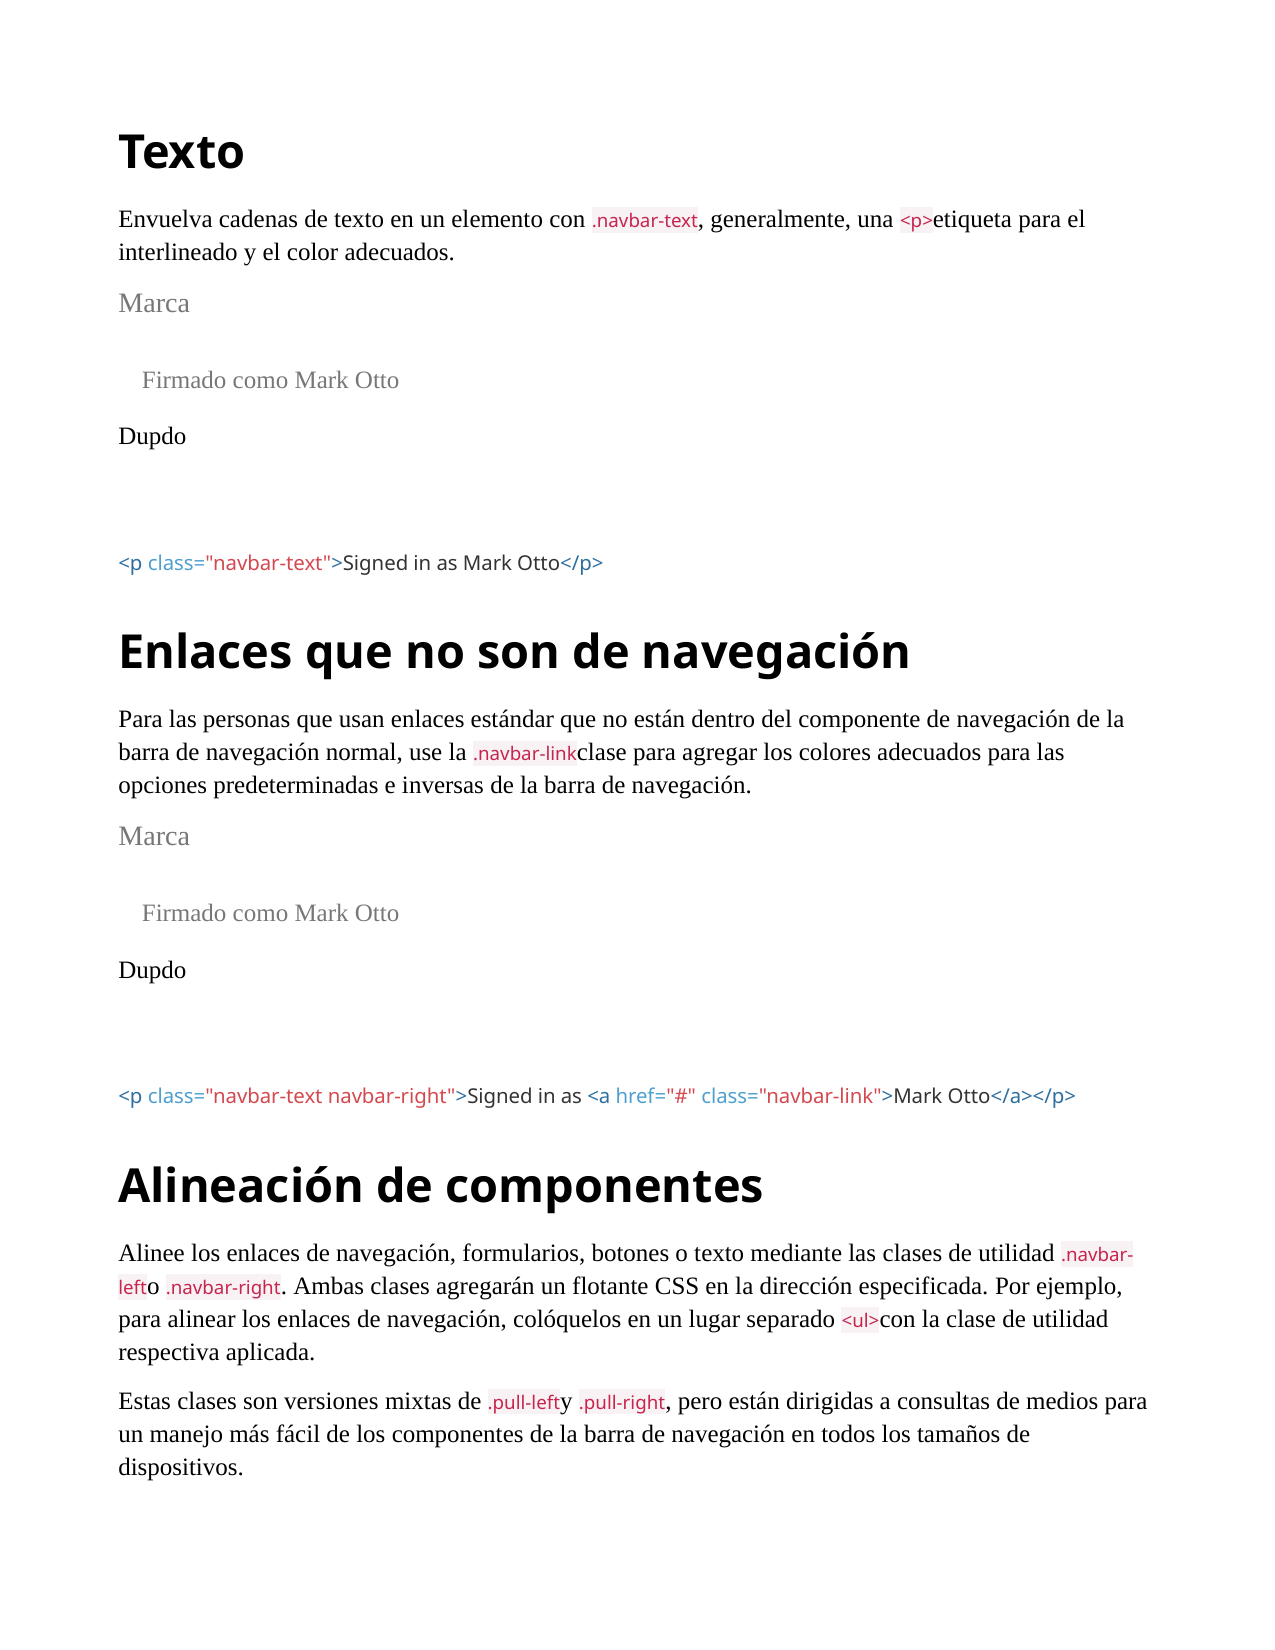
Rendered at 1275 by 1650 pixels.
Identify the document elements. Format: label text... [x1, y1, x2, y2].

text <p class="navbar-text">Signed in as Mark Otto</p> [118, 548, 1157, 576]
text Alinee los enlaces de navegación, formularios, botones o texto mediante las clases de utilidad .navbar-lefto .navbar-right. Ambas clases agregarán un flotante CSS en la dirección especificada. Por ejemplo, para alinear los enlaces de navegación, colóquelos en un lugar separado <ul>con la clase de utilidad respectiva aplicada. [118, 1238, 1157, 1366]
text Marca [118, 286, 1157, 318]
text Firmado como Mark Otto [142, 898, 1157, 927]
text Dupdo [118, 421, 1157, 450]
subtitle Texto [118, 118, 1157, 182]
text Estas clases son versiones mixtas de .pull-lefty .pull-right, pero están dirigidas a consultas de medios para un manejo más fácil de los componentes de la barra de navegación en todos los tamaños de dispositivos. [118, 1386, 1157, 1481]
subtitle Enlaces que no son de navegación [118, 619, 1157, 682]
text <p class="navbar-text navbar-right">Signed in as <a href="#" class="navbar-link">Mark Otto</a></p> [118, 1082, 1157, 1109]
subtitle Alineación de componentes [118, 1152, 1157, 1216]
text Marca [118, 819, 1157, 852]
text Dupdo [118, 955, 1157, 984]
text Envuelva cadenas de texto en un elemento con .navbar-text, generalmente, una <p>etiqueta para el interlineado y el color adecuados. [118, 204, 1157, 266]
text Firmado como Mark Otto [142, 365, 1133, 394]
text Para las personas que usan enlaces estándar que no están dentro del componente de navegación de la barra de navegación normal, use la .navbar-linkclase para agregar los colores adecuados para las opciones predeterminadas e inversas de la barra de navegación. [118, 704, 1157, 799]
